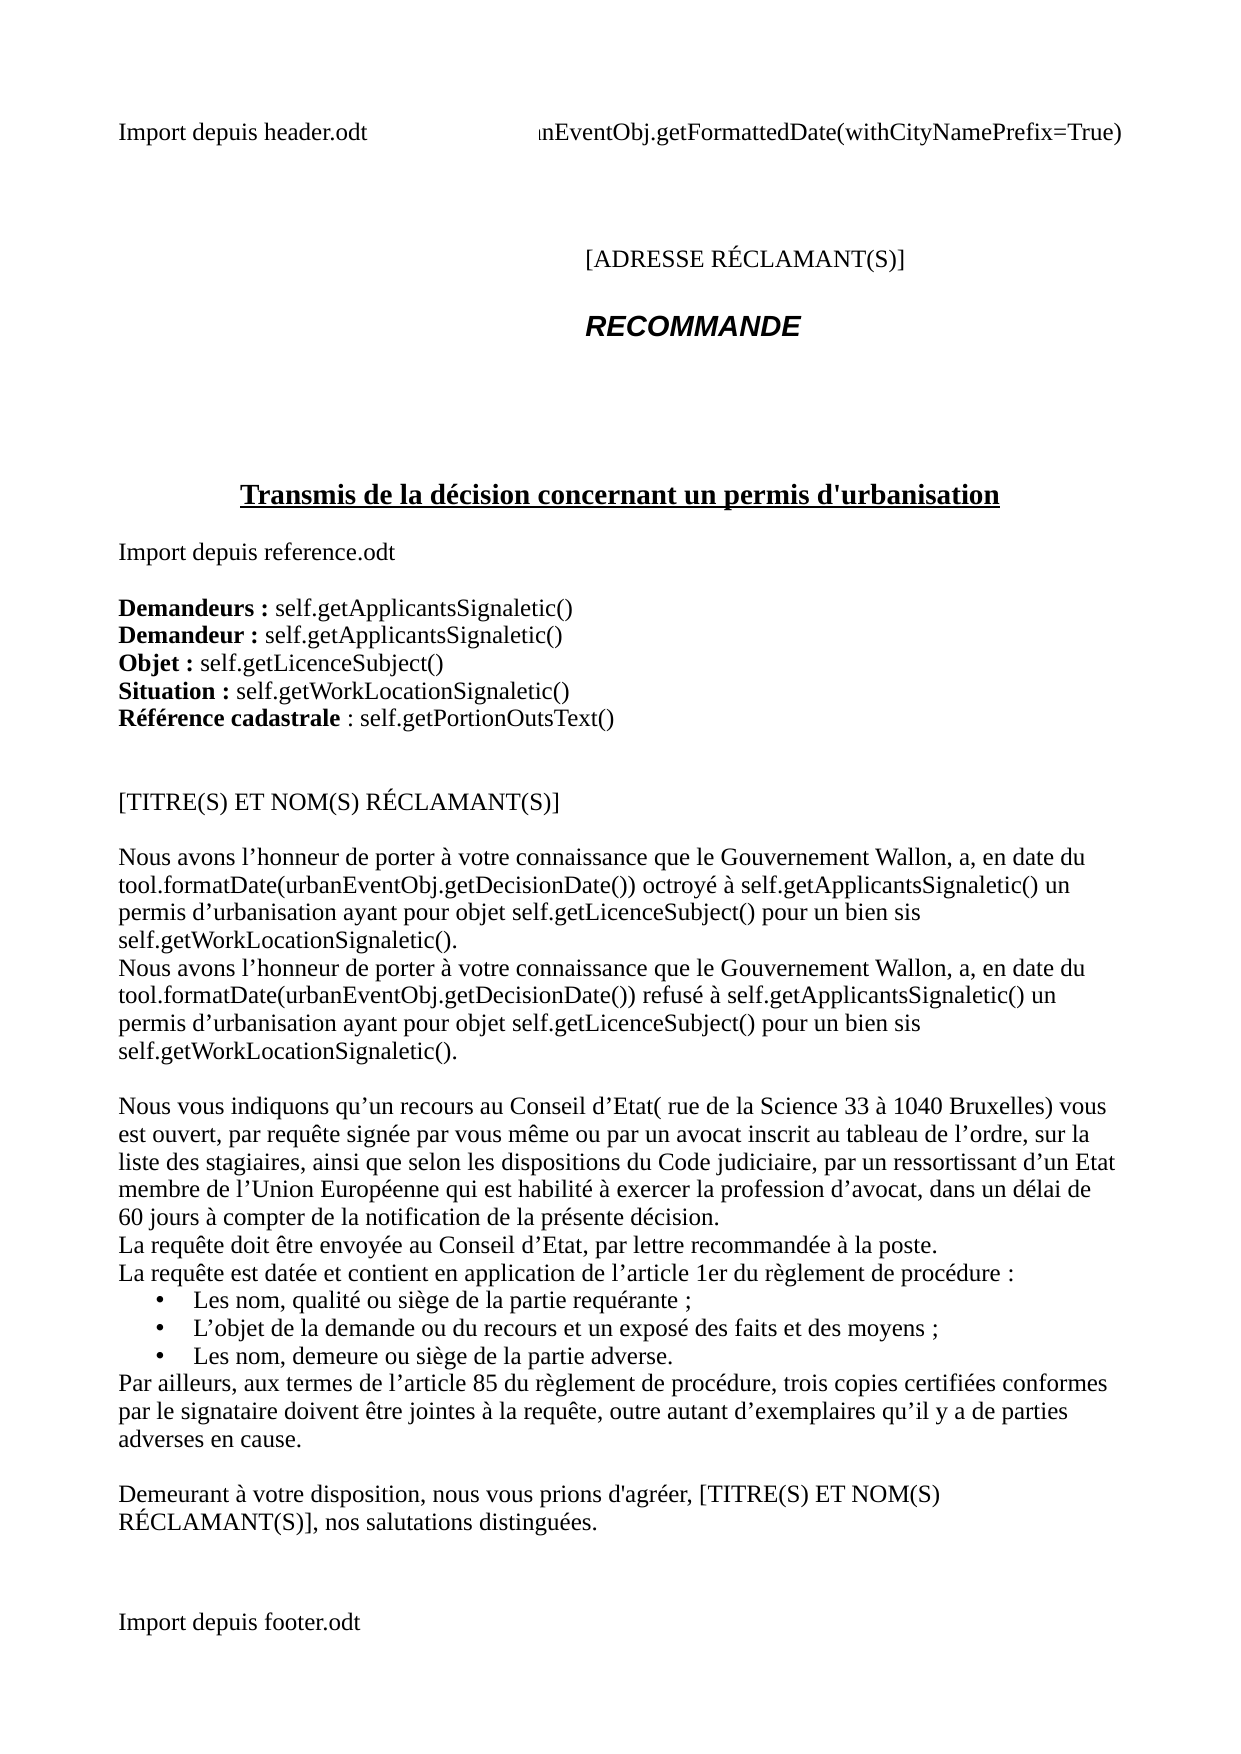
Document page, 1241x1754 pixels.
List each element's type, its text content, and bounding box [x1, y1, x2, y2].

text Nous avons l’honneur de porter à votre connaissance que le Gouvernement Wallon, a, en date du tool.formatDate(urbanEventObj.getDecisionDate()) octroyé à self.getApplicantsSignaletic() un permis d’urbanisation ayant pour objet self.getLicenceSubject() pour un bien sis self.getWorkLocationSignaletic(). [118, 843, 1122, 954]
text Import depuis reference.odt [118, 538, 1122, 566]
text La requête est datée et contient en application de l’article 1er du règlement de procédure : [118, 1259, 1122, 1286]
text Objet : self.getLicenceSubject() [118, 649, 1122, 677]
text La requête doit être envoyée au Conseil d’Etat, par lettre recommandée à la poste. [118, 1231, 1122, 1259]
text Demandeur : self.getApplicantsSignaletic() [118, 621, 1122, 649]
text Référence cadastrale : self.getPortionOutsText() [118, 704, 1122, 732]
text Nous avons l’honneur de porter à votre connaissance que le Gouvernement Wallon, a, en date du tool.formatDate(urbanEventObj.getDecisionDate()) refusé à self.getApplicantsSignaletic() un permis d’urbanisation ayant pour objet self.getLicenceSubject() pour un bien sis self.getWorkLocationSignaletic(). [118, 954, 1122, 1065]
text [TITRE(S) ET NOM(S) RÉCLAMANT(S)] [118, 788, 1122, 815]
text Import depuis header.odt [118, 118, 539, 146]
text Demeurant à votre disposition, nous vous prions d'agréer, [TITRE(S) ET NOM(S) RÉCLAMANT(S)], nos salutations distinguées. [118, 1480, 1122, 1536]
text Nous vous indiquons qu’un recours au Conseil d’Etat( rue de la Science 33 à 1040 Bruxelles) vous est ouvert, par requête signée par vous même ou par un avocat inscrit au tableau de l’ordre, sur la liste des stagiaires, ainsi que selon les dispositions du Code judiciaire, par un ressortissant d’un Etat membre de l’Union Européenne qui est habilité à exercer la profession d’avocat, dans un délai de 60 jours à compter de la notification de la présente décision. [118, 1092, 1122, 1231]
list Les nom, demeure ou siège de la partie adverse. [156, 1342, 1122, 1369]
subtitle RECOMMANDE [585, 310, 1108, 343]
text [ADRESSE RÉCLAMANT(S)] [585, 245, 1108, 273]
text urbanEventObj.getFormattedDate(withCityNamePrefix=True) [118, 118, 1122, 427]
list Les nom, qualité ou siège de la partie requérante ; [156, 1286, 1122, 1314]
text Situation : self.getWorkLocationSignaletic() [118, 677, 1122, 704]
text Demandeurs : self.getApplicantsSignaletic() [118, 594, 1122, 621]
text Par ailleurs, aux termes de l’article 85 du règlement de procédure, trois copies certifiées conformes par le signataire doivent être jointes à la requête, outre autant d’exemplaires qu’il y a de parties adverses en cause. [118, 1369, 1122, 1453]
title Transmis de la décision concernant un permis d'urbanisation [118, 478, 1122, 511]
list L’objet de la demande ou du recours et un exposé des faits et des moyens ; [156, 1314, 1122, 1342]
